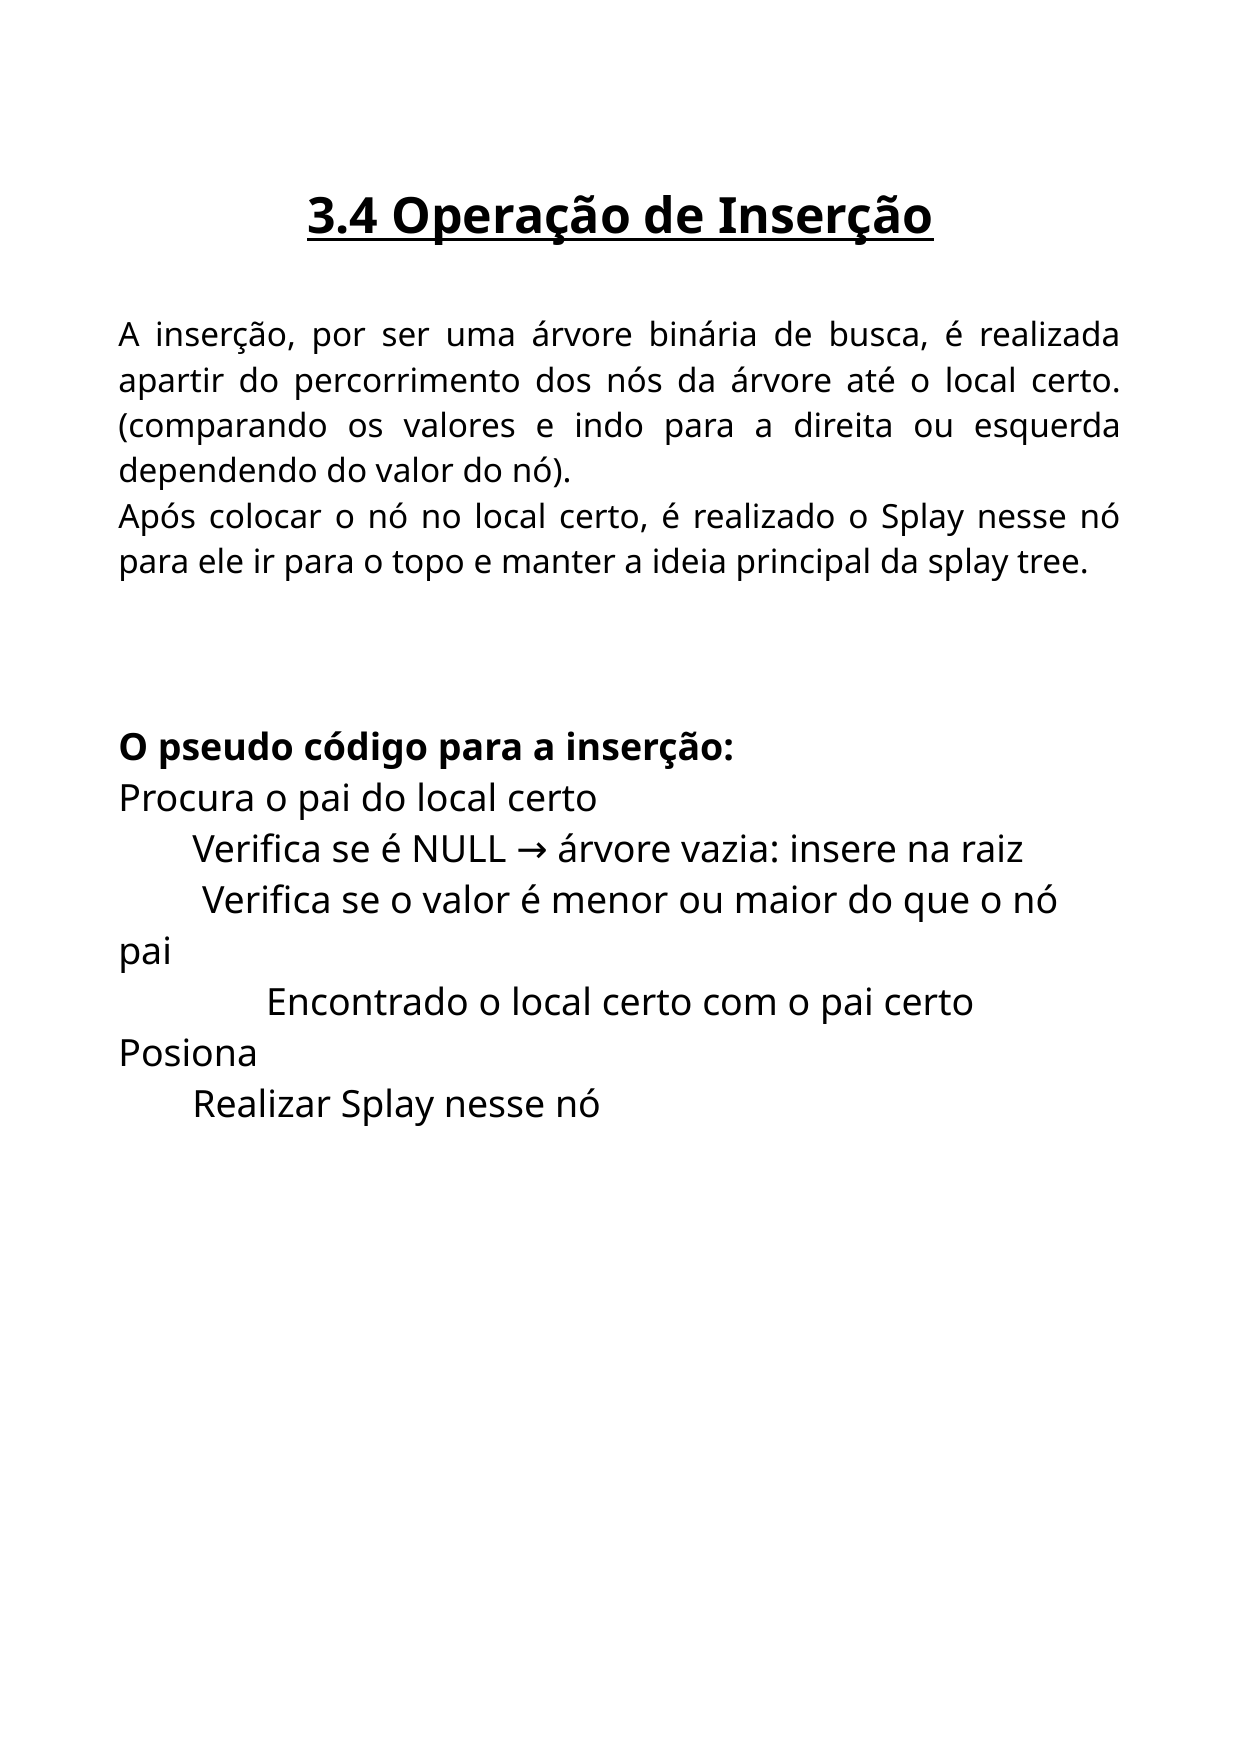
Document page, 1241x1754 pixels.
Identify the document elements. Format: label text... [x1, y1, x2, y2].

text Realizar Splay nesse nó [118, 1077, 1122, 1128]
text Verifica se o valor é menor ou maior do que o nó pai [118, 873, 1122, 975]
text Verifica se é NULL → árvore vazia: insere na raiz [118, 822, 1122, 873]
text Encontrado o local certo com o pai certo Posiona [118, 975, 1122, 1077]
text Após colocar o nó no local certo, é realizado o Splay nesse nó para ele ir para o topo e manter a ideia principal da splay tree. [118, 493, 1122, 583]
text 3.4 Operação de Inserção [118, 181, 1122, 249]
text A inserção, por ser uma árvore binária de busca, é realizada apartir do percorrimento dos nós da árvore até o local certo. (comparando os valores e indo para a direita ou esquerda dependendo do valor do nó). [118, 311, 1122, 493]
text Procura o pai do local certo [118, 771, 1122, 822]
text O pseudo código para a inserção: [118, 720, 1122, 771]
